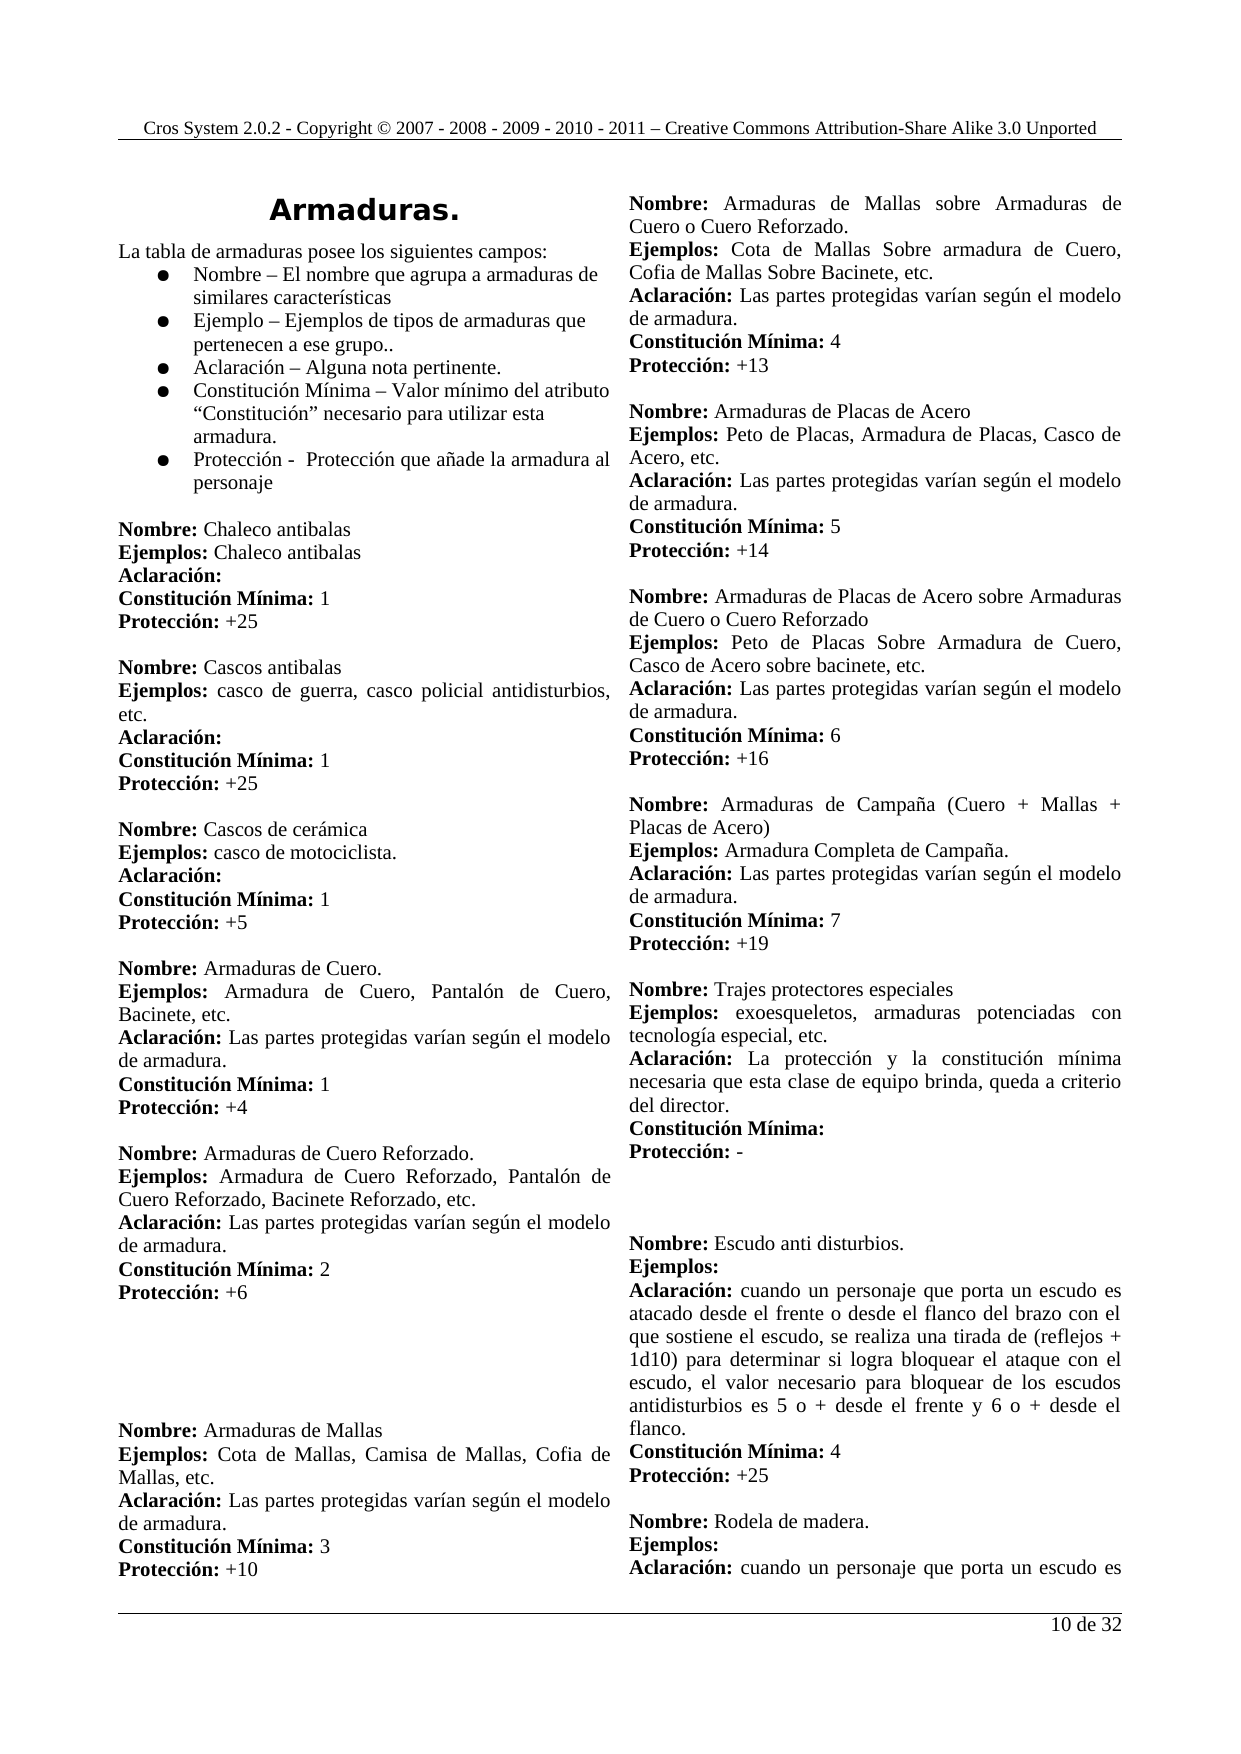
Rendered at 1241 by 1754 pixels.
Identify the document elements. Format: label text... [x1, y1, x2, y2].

text Nombre: Armaduras de Placas de Acero sobre Armaduras de Cuero o Cuero Reforzado [629, 585, 1122, 631]
text Nombre: Cascos antibalas [118, 656, 611, 679]
text Aclaración: cuando un personaje que porta un escudo es atacado desde el frente o desde el flanco del brazo con el que sostiene el escudo, se realiza una tirada de (reflejos + 1d10) para determinar si logra bloquear el ataque con el escudo, el valor necesario para bloquear de los escudos antidisturbios es 5 o + desde el frente y 6 o + desde el flanco. [629, 1278, 1122, 1440]
text Ejemplos: Cota de Mallas Sobre armadura de Cuero, Cofia de Mallas Sobre Bacinete, etc. [629, 238, 1122, 284]
text Aclaración: Las partes protegidas varían según el modelo de armadura. [118, 1026, 611, 1072]
text Protección: +25 [118, 772, 611, 795]
text Aclaración: Las partes protegidas varían según el modelo de armadura. [629, 284, 1122, 330]
text Ejemplos: casco de guerra, casco policial antidisturbios, etc. [118, 679, 611, 726]
text Constitución Mínima: 6 [629, 723, 1122, 747]
text Ejemplos: [629, 1255, 1122, 1278]
text Aclaración: Las partes protegidas varían según el modelo de armadura. [629, 677, 1122, 723]
text Aclaración: cuando un personaje que porta un escudo es [629, 1556, 1122, 1579]
text Nombre: Trajes protectores especiales [629, 978, 1122, 1001]
text Protección: +10 [118, 1558, 611, 1581]
text Aclaración: [118, 864, 611, 887]
text Protección: +5 [118, 911, 611, 934]
text Protección: +19 [629, 932, 1122, 955]
text Protección: +16 [629, 747, 1122, 770]
text Ejemplos: exoesqueletos, armaduras potenciadas con tecnología especial, etc. [629, 1001, 1122, 1047]
text Nombre: Chaleco antibalas [118, 517, 611, 541]
text Nombre: Armaduras de Cuero Reforzado. [118, 1142, 611, 1165]
text Constitución Mínima: 3 [118, 1535, 611, 1558]
text Aclaración: [118, 564, 611, 587]
subtitle Armaduras. [118, 193, 611, 227]
text Protección: +14 [629, 538, 1122, 562]
text Constitución Mínima: 1 [118, 887, 611, 911]
text Nombre: Armaduras de Placas de Acero [629, 400, 1122, 423]
text Constitución Mínima: 7 [629, 908, 1122, 932]
text Aclaración: Las partes protegidas varían según el modelo de armadura. [629, 862, 1122, 908]
text Protección: +25 [629, 1463, 1122, 1487]
text Ejemplos: Armadura de Cuero, Pantalón de Cuero, Bacinete, etc. [118, 980, 611, 1026]
text Nombre: Armaduras de Cuero. [118, 957, 611, 980]
text Ejemplos: Armadura Completa de Campaña. [629, 839, 1122, 862]
text Ejemplos: Peto de Placas, Armadura de Placas, Casco de Acero, etc. [629, 423, 1122, 469]
text Ejemplos: Peto de Placas Sobre Armadura de Cuero, Casco de Acero sobre bacinete, etc. [629, 631, 1122, 677]
list Protección - Protección que añade la armadura al personaje [156, 448, 611, 494]
list Aclaración – Alguna nota pertinente. [156, 356, 611, 379]
text Protección: +4 [118, 1096, 611, 1119]
text Constitución Mínima: [629, 1117, 1122, 1140]
text Ejemplos: casco de motociclista. [118, 841, 611, 864]
text Constitución Mínima: 4 [629, 1440, 1122, 1463]
text Ejemplos: [629, 1533, 1122, 1556]
text Constitución Mínima: 1 [118, 587, 611, 610]
text Constitución Mínima: 5 [629, 515, 1122, 538]
text Constitución Mínima: 4 [629, 330, 1122, 353]
text Protección: +25 [118, 610, 611, 633]
list Constitución Mínima – Valor mínimo del atributo “Constitución” necesario para utilizar esta armadura. [156, 379, 611, 448]
text Ejemplos: Armadura de Cuero Reforzado, Pantalón de Cuero Reforzado, Bacinete Reforzado, etc. [118, 1165, 611, 1211]
list Ejemplo – Ejemplos de tipos de armaduras que pertenecen a ese grupo.. [156, 309, 611, 356]
text Ejemplos: Cota de Mallas, Camisa de Mallas, Cofia de Mallas, etc. [118, 1442, 611, 1489]
text Aclaración: La protección y la constitución mínima necesaria que esta clase de equipo brinda, queda a criterio del director. [629, 1047, 1122, 1117]
text Nombre: Armaduras de Mallas [118, 1419, 611, 1442]
text Ejemplos: Chaleco antibalas [118, 541, 611, 564]
text Aclaración: [118, 726, 611, 749]
text Nombre: Rodela de madera. [629, 1510, 1122, 1533]
text Aclaración: Las partes protegidas varían según el modelo de armadura. [118, 1211, 611, 1257]
text Nombre: Armaduras de Campaña (Cuero + Mallas + Placas de Acero) [629, 793, 1122, 839]
text Constitución Mínima: 2 [118, 1257, 611, 1281]
text Aclaración: Las partes protegidas varían según el modelo de armadura. [629, 469, 1122, 515]
text Protección: - [629, 1140, 1122, 1163]
text Constitución Mínima: 1 [118, 749, 611, 772]
text La tabla de armaduras posee los siguientes campos: [118, 240, 611, 263]
text Nombre: Cascos de cerámica [118, 818, 611, 841]
text Protección: +6 [118, 1281, 611, 1304]
text Constitución Mínima: 1 [118, 1072, 611, 1096]
text Nombre: Escudo anti disturbios. [629, 1232, 1122, 1255]
text Nombre: Armaduras de Mallas sobre Armaduras de Cuero o Cuero Reforzado. [629, 192, 1122, 238]
text Protección: +13 [629, 353, 1122, 377]
text Aclaración: Las partes protegidas varían según el modelo de armadura. [118, 1489, 611, 1535]
list Nombre – El nombre que agrupa a armaduras de similares características [156, 263, 611, 309]
